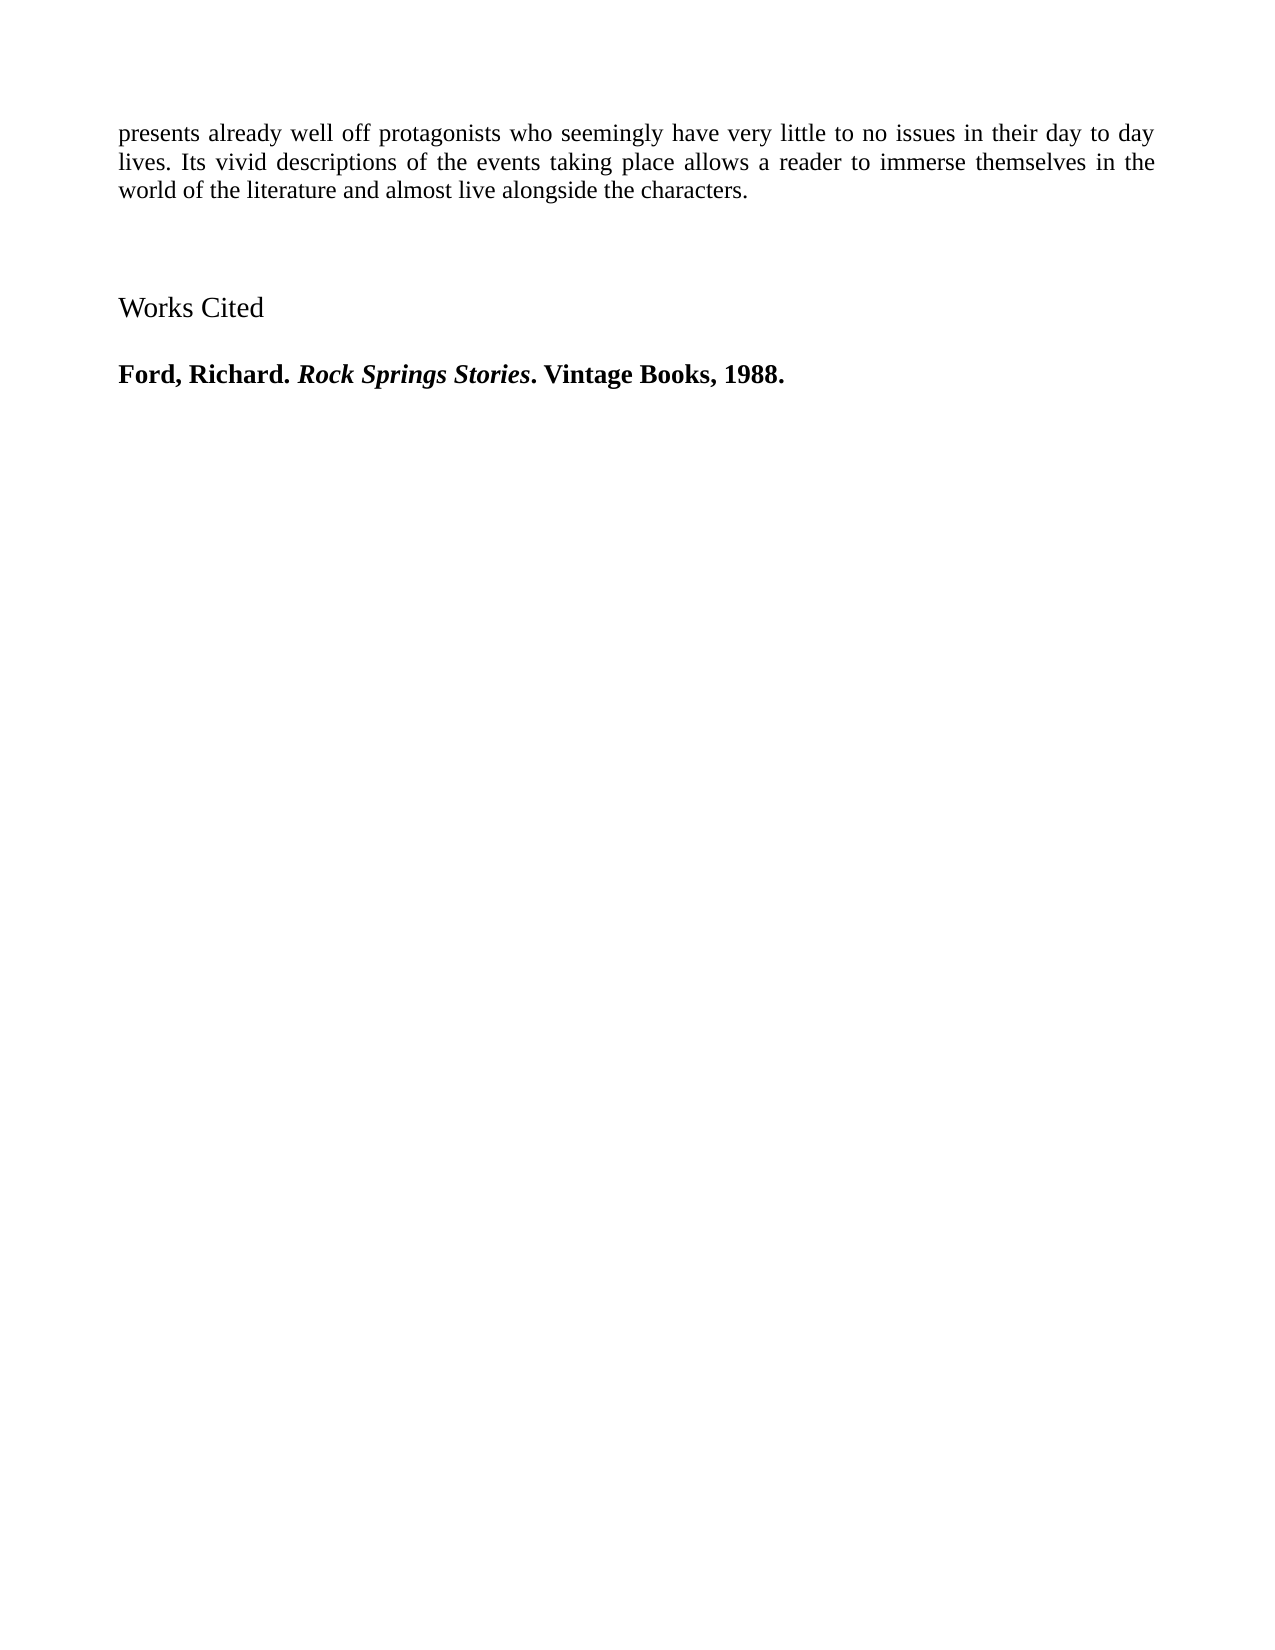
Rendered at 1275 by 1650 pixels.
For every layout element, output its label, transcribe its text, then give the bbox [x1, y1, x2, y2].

text Works Cited [118, 291, 1157, 324]
text Ford, Richard. Rock Springs Stories. Vintage Books, 1988. [118, 358, 1157, 389]
text presents already well off protagonists who seemingly have very little to no issues in their day to day lives. Its vivid descriptions of the events taking place allows a reader to immerse themselves in the world of the literature and almost live alongside the characters. [118, 118, 1157, 204]
